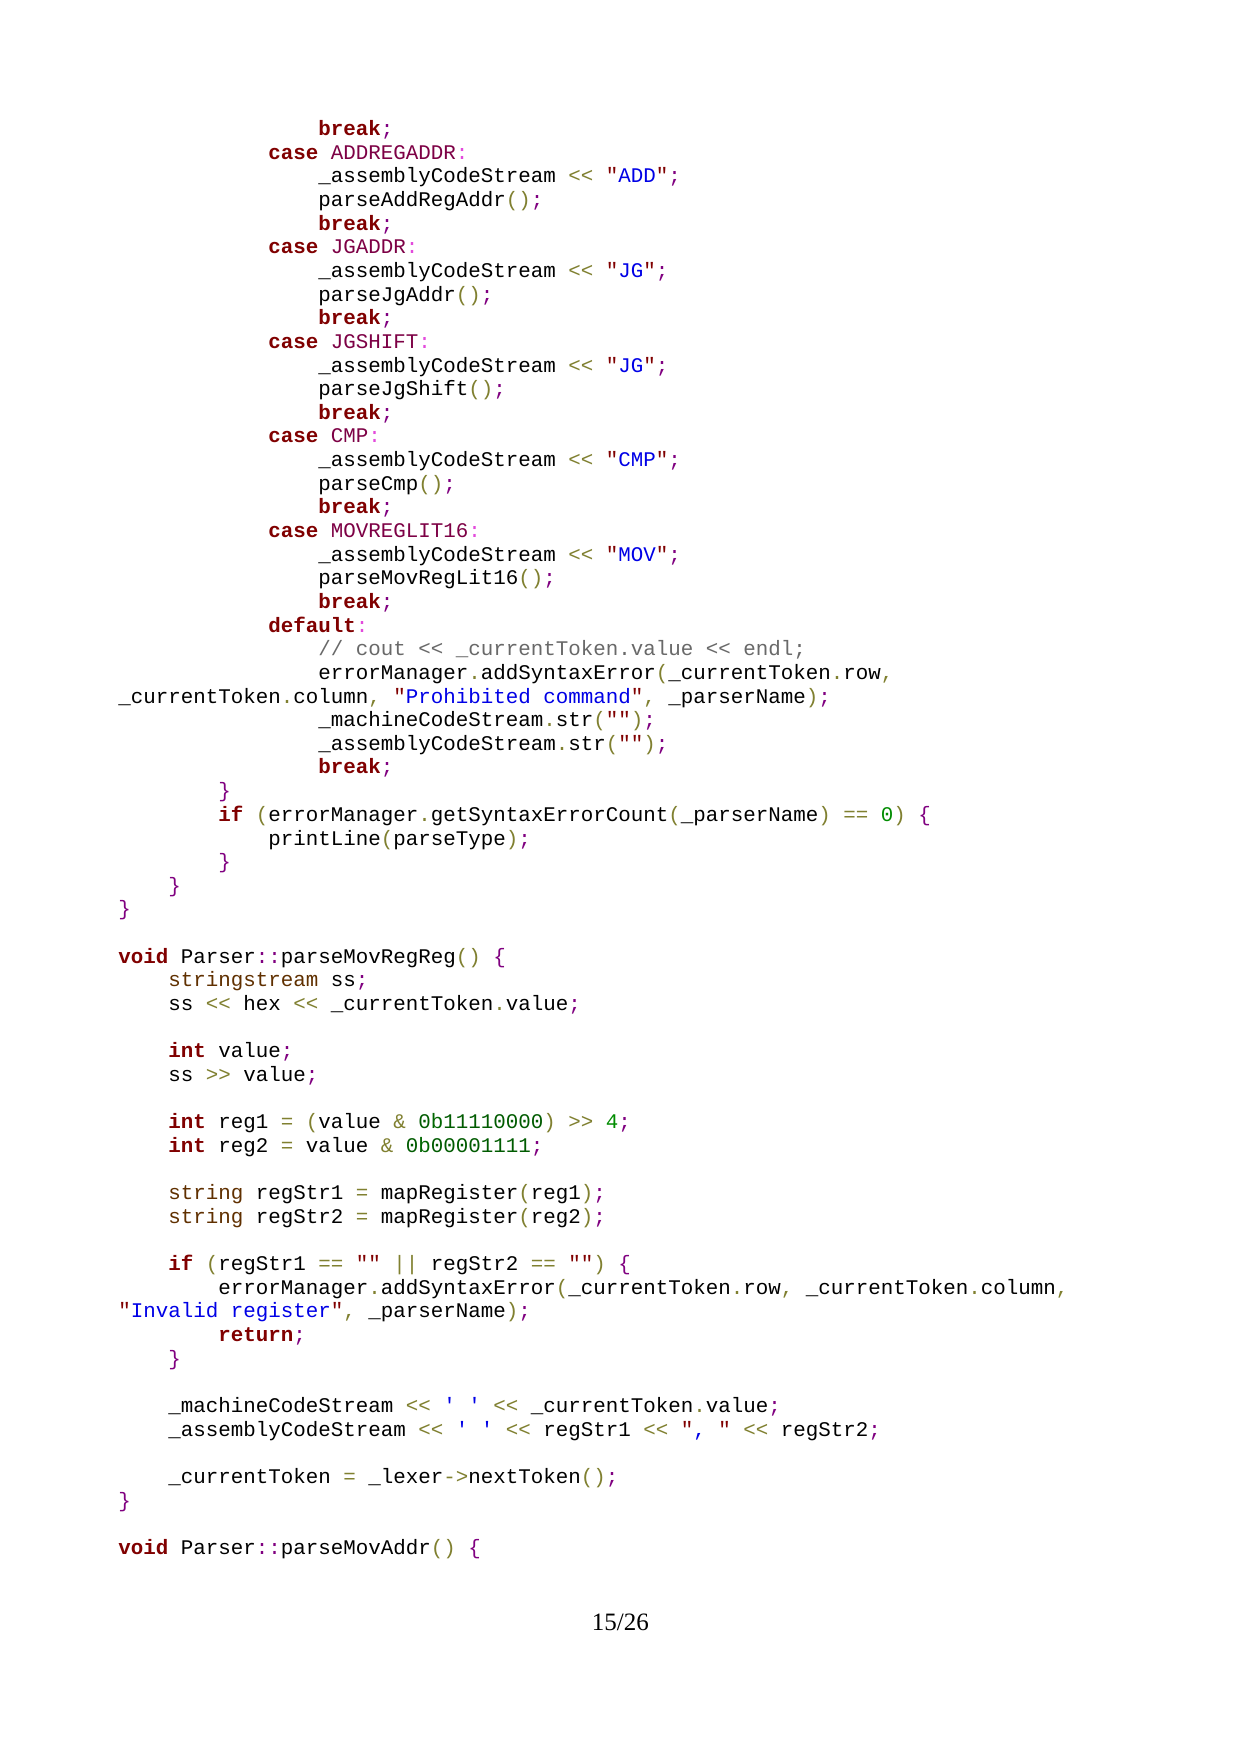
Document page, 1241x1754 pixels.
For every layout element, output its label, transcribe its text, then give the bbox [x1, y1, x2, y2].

text break; [118, 591, 1122, 615]
text stringstream ss; [118, 969, 1122, 993]
text _assemblyCodeStream << "JG"; [118, 354, 1122, 378]
text _assemblyCodeStream << "MOV"; [118, 544, 1122, 567]
text } [118, 780, 1122, 804]
text } [118, 1348, 1122, 1371]
text parseCmp(); [118, 473, 1122, 496]
text } [118, 898, 1122, 922]
text break; [118, 118, 1122, 142]
text default: [118, 615, 1122, 638]
text printLine(parseType); [118, 827, 1122, 851]
text case MOVREGLIT16: [118, 520, 1122, 544]
text ss << hex << _currentToken.value; [118, 993, 1122, 1017]
text break; [118, 307, 1122, 331]
text _assemblyCodeStream << "JG"; [118, 260, 1122, 284]
text _machineCodeStream << ' ' << _currentToken.value; [118, 1395, 1122, 1419]
text _currentToken = _lexer->nextToken(); [118, 1466, 1122, 1489]
text break; [118, 496, 1122, 520]
text } [118, 851, 1122, 875]
text _assemblyCodeStream << "ADD"; [118, 165, 1122, 189]
text parseAddRegAddr(); [118, 189, 1122, 213]
text parseJgShift(); [118, 378, 1122, 402]
text if (regStr1 == "" || regStr2 == "") { [118, 1253, 1122, 1277]
text _assemblyCodeStream << ' ' << regStr1 << ", " << regStr2; [118, 1419, 1122, 1442]
text case JGADDR: [118, 236, 1122, 260]
text _assemblyCodeStream.str(""); [118, 733, 1122, 757]
text case CMP: [118, 426, 1122, 449]
text errorManager.addSyntaxError(_currentToken.row, _currentToken.column, "Prohibited command", _parserName); [118, 662, 1122, 709]
text if (errorManager.getSyntaxErrorCount(_parserName) == 0) { [118, 804, 1122, 827]
text case ADDREGADDR: [118, 142, 1122, 165]
text parseMovRegLit16(); [118, 567, 1122, 591]
text } [118, 875, 1122, 898]
text return; [118, 1324, 1122, 1348]
text case JGSHIFT: [118, 331, 1122, 354]
text _assemblyCodeStream << "CMP"; [118, 449, 1122, 473]
text int reg2 = value & 0b00001111; [118, 1135, 1122, 1158]
text _machineCodeStream.str(""); [118, 709, 1122, 733]
text // cout << _currentToken.value << endl; [118, 638, 1122, 662]
text ss >> value; [118, 1064, 1122, 1088]
text int value; [118, 1040, 1122, 1064]
text string regStr1 = mapRegister(reg1); [118, 1182, 1122, 1206]
text int reg1 = (value & 0b11110000) >> 4; [118, 1111, 1122, 1135]
text break; [118, 402, 1122, 426]
text void Parser::parseMovRegReg() { [118, 946, 1122, 969]
text void Parser::parseMovAddr() { [118, 1537, 1122, 1561]
text break; [118, 213, 1122, 236]
text errorManager.addSyntaxError(_currentToken.row, _currentToken.column, "Invalid register", _parserName); [118, 1277, 1122, 1324]
text parseJgAddr(); [118, 284, 1122, 307]
text break; [118, 757, 1122, 780]
text string regStr2 = mapRegister(reg2); [118, 1206, 1122, 1229]
text } [118, 1489, 1122, 1513]
